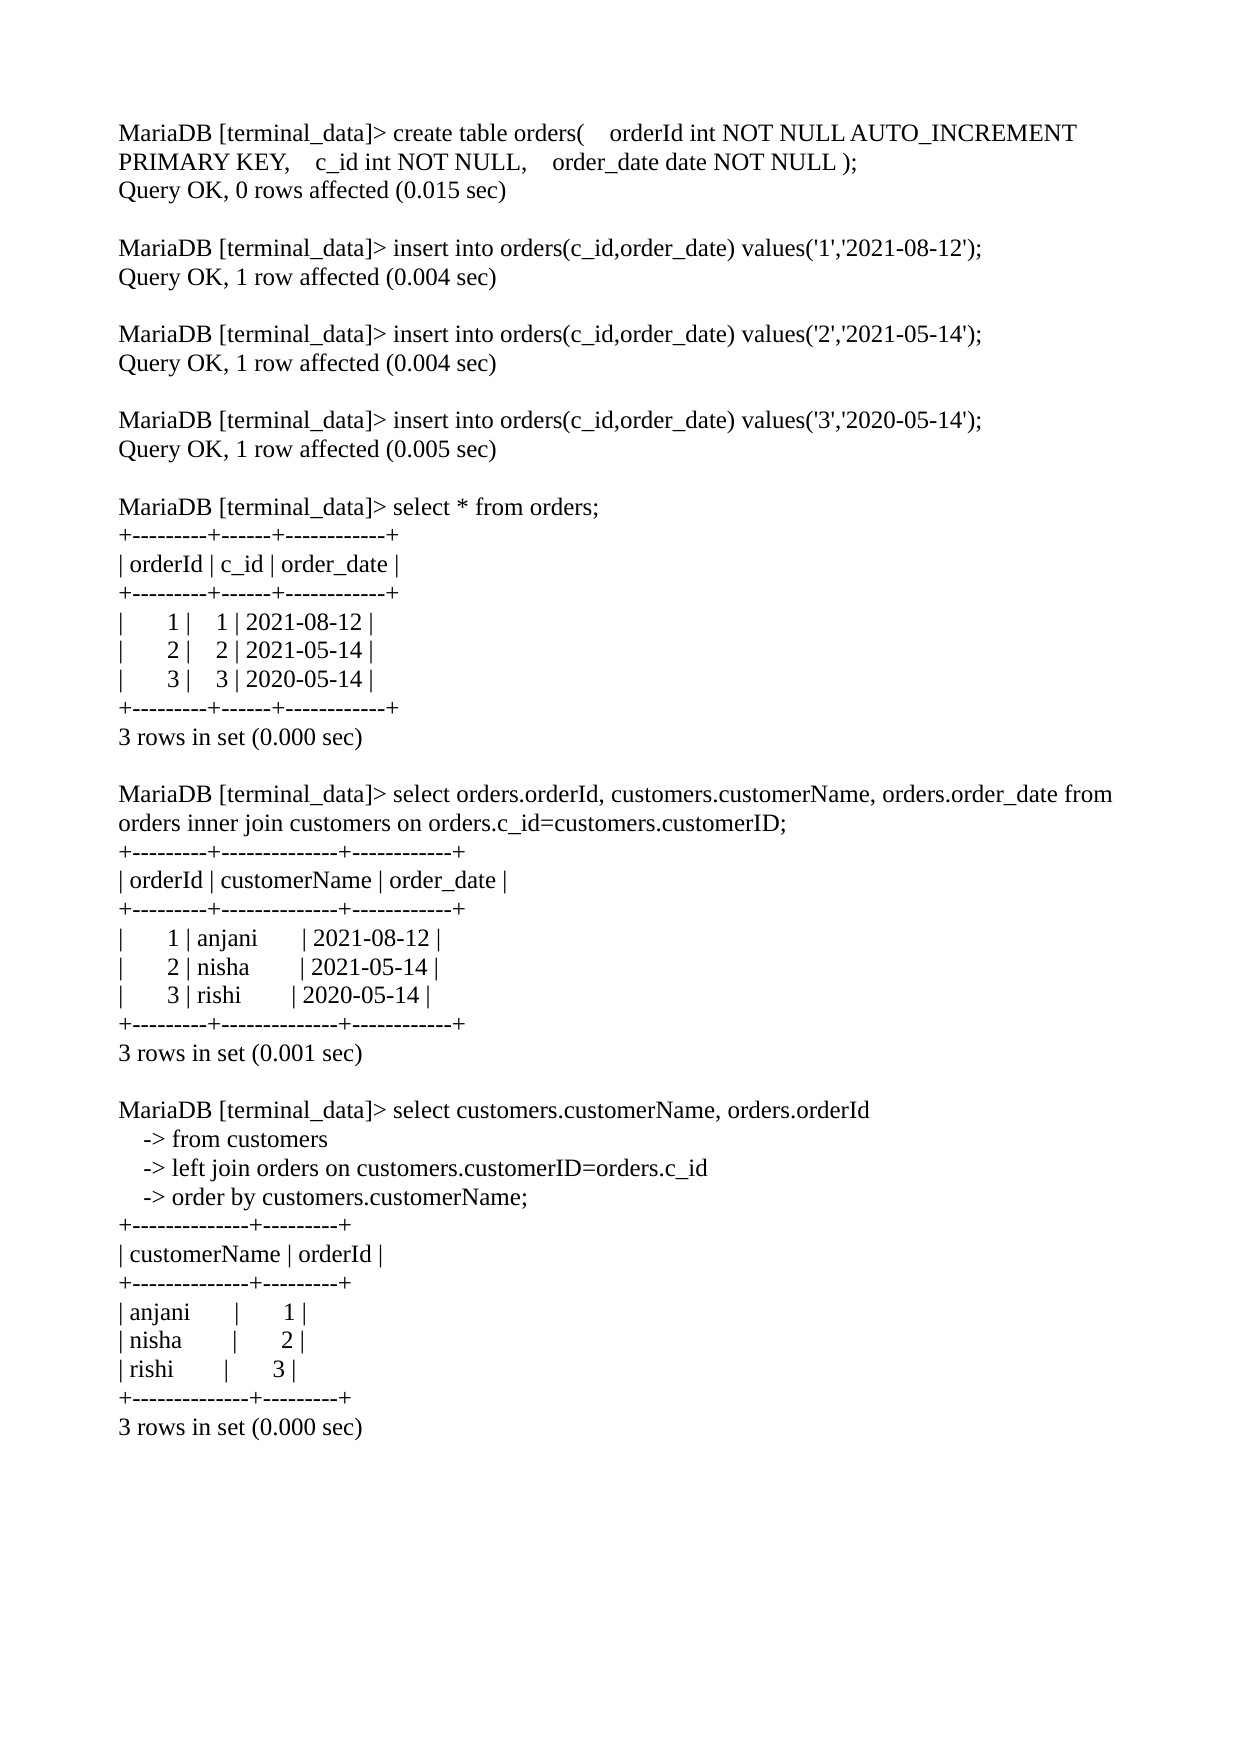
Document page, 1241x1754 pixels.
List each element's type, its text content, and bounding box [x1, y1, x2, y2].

text +--------------+---------+ [118, 1383, 1122, 1412]
text | 1 | anjani | 2021-08-12 | [118, 923, 1122, 952]
text +--------------+---------+ [118, 1268, 1122, 1297]
text 3 rows in set (0.001 sec) [118, 1038, 1122, 1067]
text +---------+--------------+------------+ [118, 837, 1122, 866]
text | nisha | 2 | [118, 1326, 1122, 1354]
text +---------+--------------+------------+ [118, 1009, 1122, 1038]
text Query OK, 1 row affected (0.005 sec) [118, 434, 1122, 463]
text +---------+------+------------+ [118, 521, 1122, 549]
text MariaDB [terminal_data]> select customers.customerName, orders.orderId [118, 1096, 1122, 1124]
text 3 rows in set (0.000 sec) [118, 1412, 1122, 1441]
text | rishi | 3 | [118, 1354, 1122, 1383]
text +---------+------+------------+ [118, 578, 1122, 607]
text -> order by customers.customerName; [118, 1182, 1122, 1211]
text +---------+------+------------+ [118, 693, 1122, 722]
text -> from customers [118, 1124, 1122, 1153]
text Query OK, 0 rows affected (0.015 sec) [118, 176, 1122, 204]
text Query OK, 1 row affected (0.004 sec) [118, 348, 1122, 377]
text MariaDB [terminal_data]> insert into orders(c_id,order_date) values('2','2021-05-14'); [118, 319, 1122, 348]
text | 3 | 3 | 2020-05-14 | [118, 664, 1122, 693]
text | 1 | 1 | 2021-08-12 | [118, 607, 1122, 636]
text -> left join orders on customers.customerID=orders.c_id [118, 1153, 1122, 1182]
text MariaDB [terminal_data]> select orders.orderId, customers.customerName, orders.order_date from orders inner join customers on orders.c_id=customers.customerID; [118, 779, 1122, 837]
text MariaDB [terminal_data]> insert into orders(c_id,order_date) values('3','2020-05-14'); [118, 406, 1122, 434]
text +---------+--------------+------------+ [118, 894, 1122, 923]
text MariaDB [terminal_data]> select * from orders; [118, 492, 1122, 521]
text MariaDB [terminal_data]> insert into orders(c_id,order_date) values('1','2021-08-12'); [118, 233, 1122, 262]
text | 2 | nisha | 2021-05-14 | [118, 952, 1122, 981]
text | anjani | 1 | [118, 1297, 1122, 1326]
text | 2 | 2 | 2021-05-14 | [118, 636, 1122, 664]
text +--------------+---------+ [118, 1211, 1122, 1239]
text Query OK, 1 row affected (0.004 sec) [118, 262, 1122, 291]
text | 3 | rishi | 2020-05-14 | [118, 981, 1122, 1009]
text 3 rows in set (0.000 sec) [118, 722, 1122, 751]
text | orderId | customerName | order_date | [118, 866, 1122, 894]
text MariaDB [terminal_data]> create table orders( orderId int NOT NULL AUTO_INCREMENT PRIMARY KEY, c_id int NOT NULL, order_date date NOT NULL ); [118, 118, 1122, 176]
text | orderId | c_id | order_date | [118, 549, 1122, 578]
text | customerName | orderId | [118, 1239, 1122, 1268]
